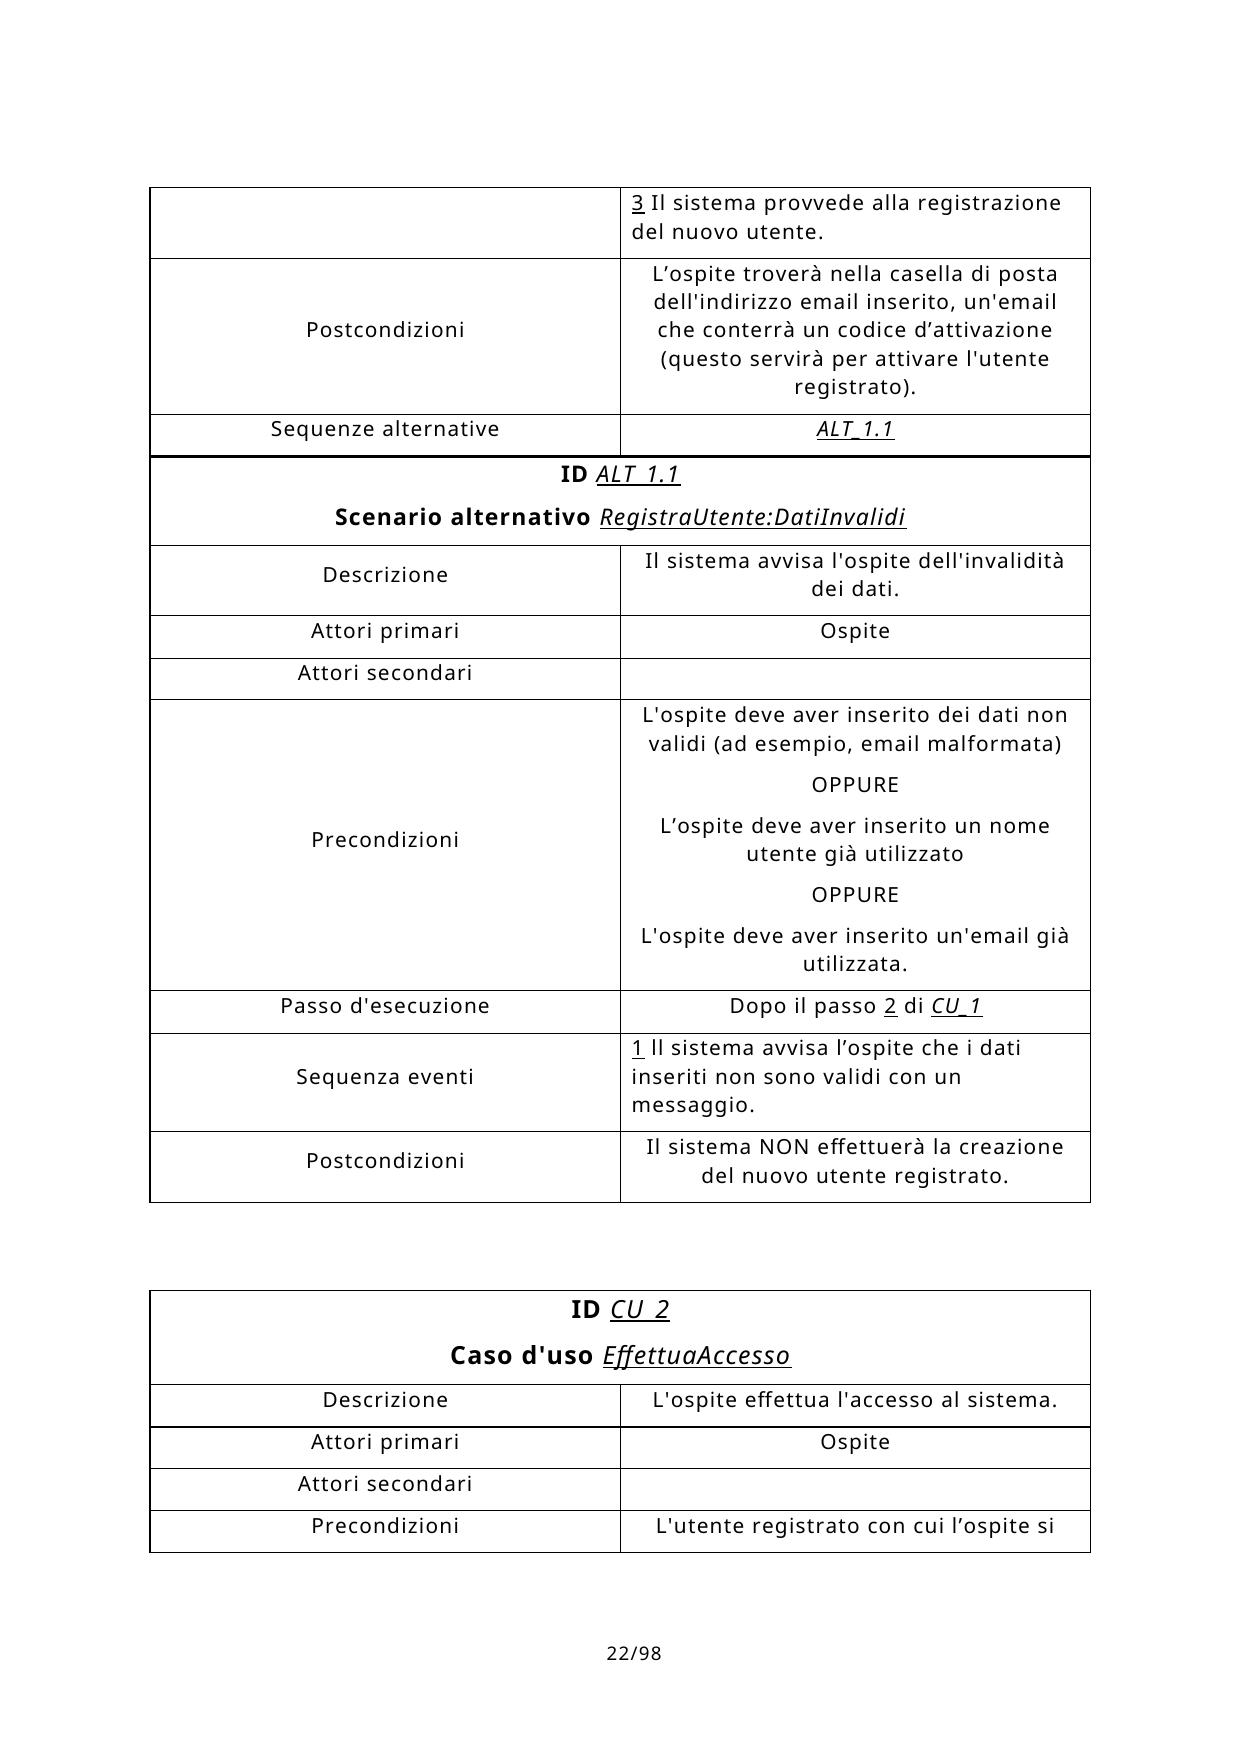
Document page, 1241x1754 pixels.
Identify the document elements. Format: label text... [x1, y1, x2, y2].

table_cell [621, 659, 1090, 699]
table_cell ALT_1.1 [621, 415, 1090, 455]
table_cell Precondizioni [151, 1511, 620, 1552]
table_cell L'utente registrato con cui l’ospite si [621, 1511, 1090, 1552]
table_cell Descrizione [151, 546, 620, 615]
table_cell Attori secondari [151, 659, 620, 699]
table_cell Passo d'esecuzione [151, 991, 620, 1032]
table_cell Sequenza eventi [151, 1034, 620, 1131]
table_cell [621, 1469, 1090, 1510]
table_cell Sequenze alternative [151, 415, 620, 455]
table_cell L'ospite deve aver inserito dei dati non validi (ad esempio, email malformata) OPPURE L’ospite deve aver inserito un nome utente già utilizzato OPPURE L'ospite deve aver inserito un'email già utilizzata. [621, 700, 1090, 990]
table_cell 3 Il sistema provvede alla registrazione del nuovo utente. [621, 188, 1090, 258]
table_cell Il sistema avvisa l'ospite dell'invalidità dei dati. [621, 546, 1090, 615]
table_cell Postcondizioni [151, 1132, 620, 1202]
table_cell Attori primari [151, 616, 620, 657]
table_cell Attori secondari [151, 1469, 620, 1510]
table_cell Il sistema NON effettuerà la creazione del nuovo utente registrato. [621, 1132, 1090, 1202]
table_cell L’ospite troverà nella casella di posta dell'indirizzo email inserito, un'email che conterrà un codice d’attivazione (questo servirà per attivare l'utente registrato). [621, 259, 1090, 413]
table_cell L'ospite effettua l'accesso al sistema. [621, 1385, 1090, 1426]
table_header ID ALT_1.1 Scenario alternativo RegistraUtente:DatiInvalidi [151, 458, 1090, 545]
table_cell Ospite [621, 616, 1090, 657]
table_cell [151, 188, 620, 258]
table_cell 1 ll sistema avvisa l’ospite che i dati inseriti non sono validi con un messaggio. [621, 1034, 1090, 1131]
table_header ID CU_2 Caso d'uso EffettuaAccesso [151, 1291, 1090, 1384]
table_cell Precondizioni [151, 700, 620, 990]
table_cell Attori primari [151, 1428, 620, 1468]
table_cell Ospite [621, 1428, 1090, 1468]
table_cell Descrizione [151, 1385, 620, 1426]
table_cell Dopo il passo 2 di CU_1 [621, 991, 1090, 1032]
table_cell Postcondizioni [151, 259, 620, 413]
